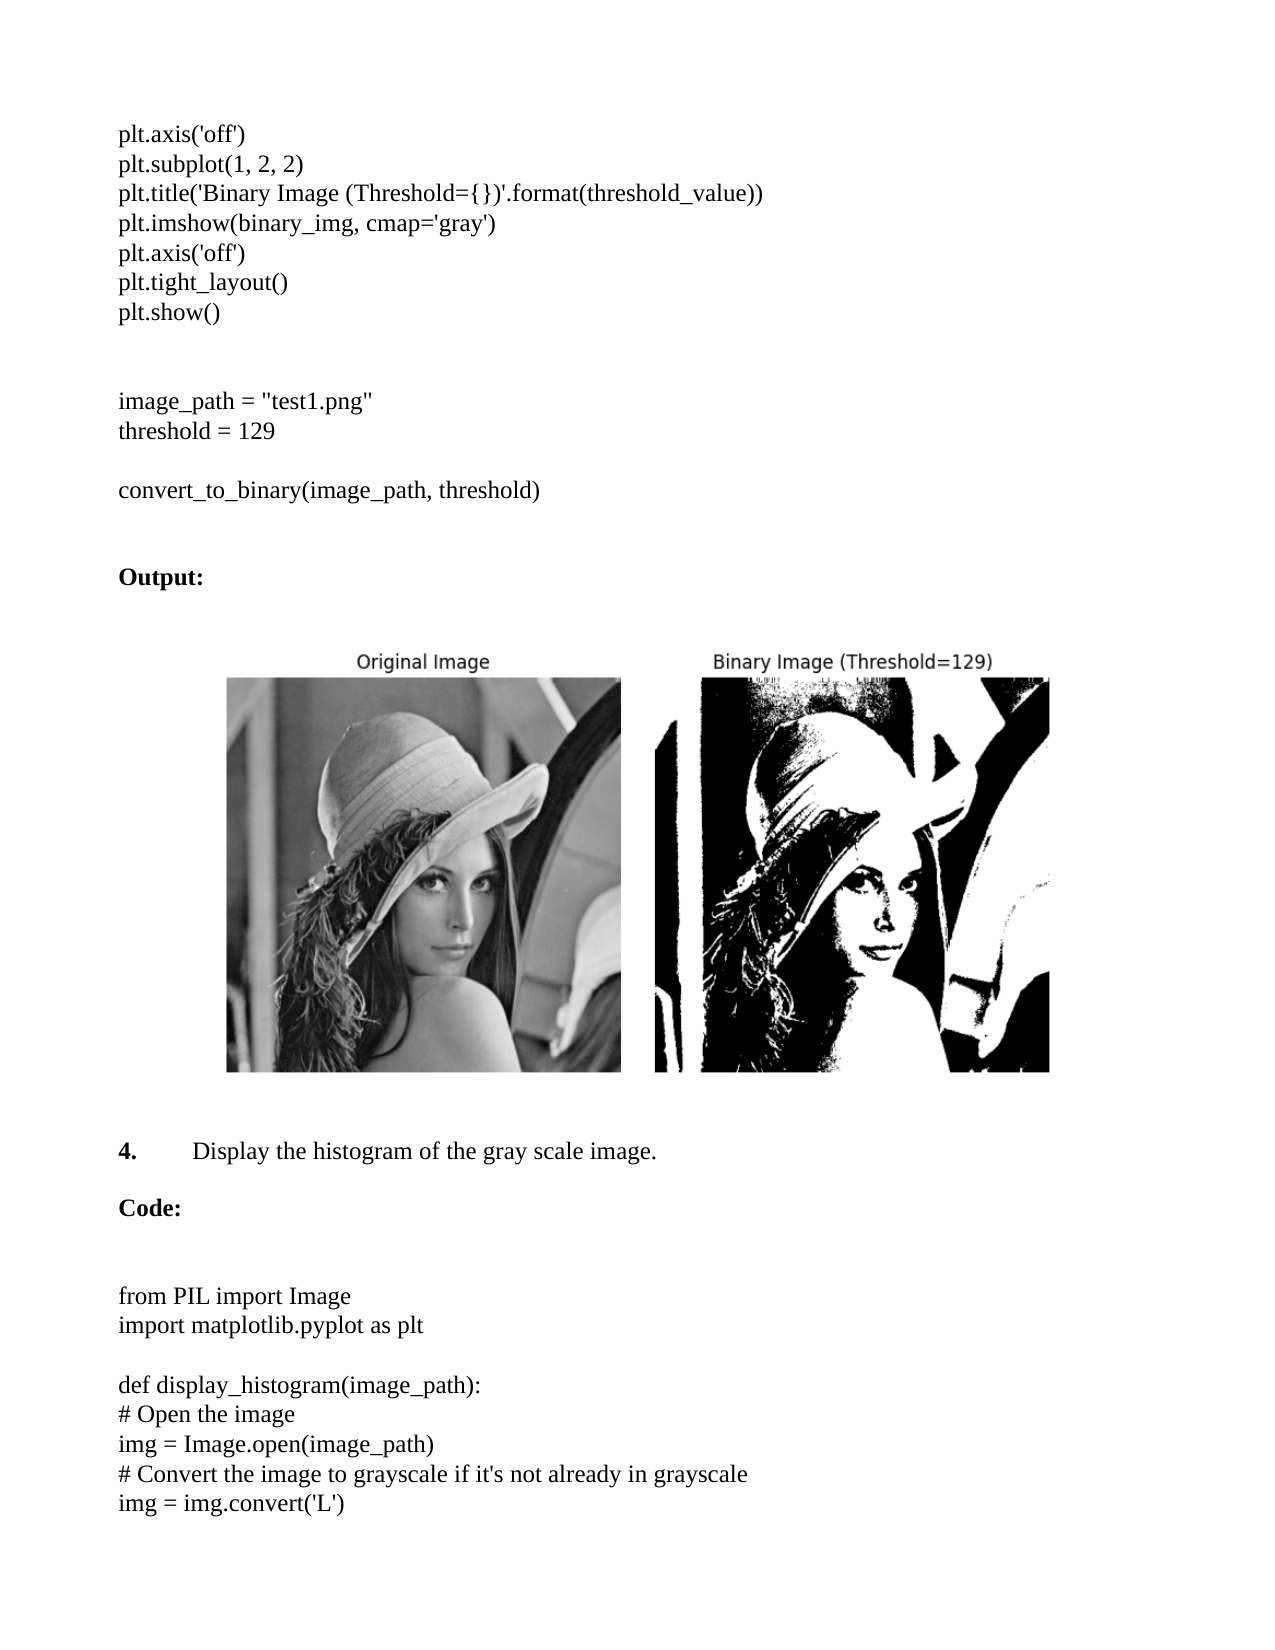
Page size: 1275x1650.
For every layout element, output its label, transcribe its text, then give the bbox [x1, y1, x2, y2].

picture [220, 648, 1055, 1079]
text img = Image.open(image_path) [118, 1428, 1157, 1458]
text def display_histogram(image_path): [118, 1369, 1157, 1398]
text plt.tight_layout() [118, 267, 1157, 296]
text threshold = 129 [118, 415, 1157, 444]
text Output: [118, 562, 1157, 591]
text plt.show() [118, 296, 1157, 326]
text import matplotlib.pyplot as plt [118, 1309, 1157, 1339]
text plt.title('Binary Image (Threshold={})'.format(threshold_value)) [118, 177, 1157, 207]
text # Convert the image to grayscale if it's not already in grayscale [118, 1458, 1157, 1488]
text plt.axis('off') [118, 237, 1157, 267]
text Code: [118, 1193, 1157, 1222]
text # Open the image [118, 1398, 1157, 1428]
text plt.subplot(1, 2, 2) [118, 148, 1157, 177]
text plt.imshow(binary_img, cmap='gray') [118, 207, 1157, 237]
text 4. Display the histogram of the gray scale image. [118, 1136, 1157, 1165]
text image_path = "test1.png" [118, 385, 1157, 415]
text plt.axis('off') [118, 118, 1157, 148]
text from PIL import Image [118, 1280, 1157, 1309]
text convert_to_binary(image_path, threshold) [118, 474, 1157, 504]
text img = img.convert('L') [118, 1488, 1157, 1517]
